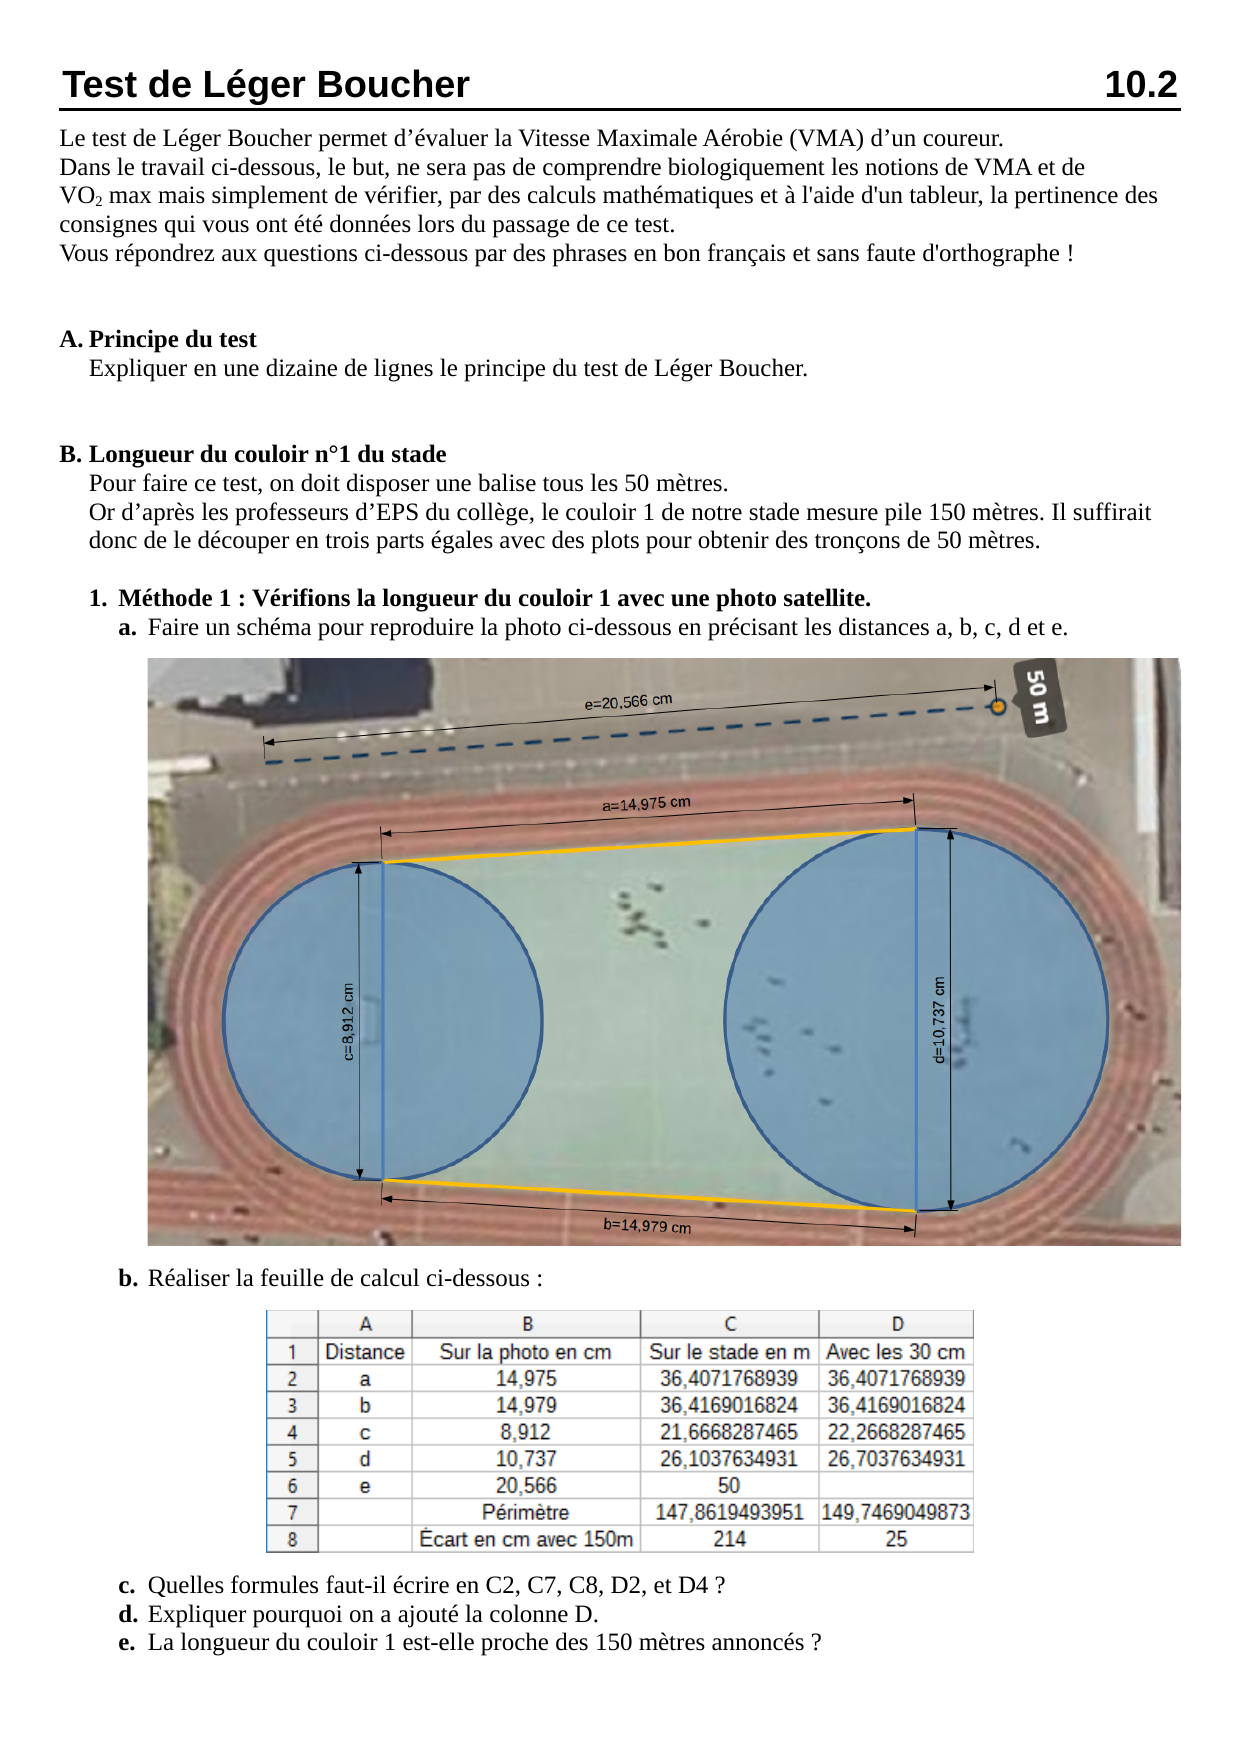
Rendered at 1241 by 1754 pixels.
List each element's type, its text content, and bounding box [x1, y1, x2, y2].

subtitle Test de Léger Boucher 10.2 [59, 59, 1181, 108]
list Expliquer pourquoi on a ajouté la colonne D. [118, 1599, 1181, 1627]
picture [147, 658, 1182, 1246]
text Vous répondrez aux questions ci-dessous par des phrases en bon français et sans faute d'orthographe ! [59, 238, 1181, 267]
text Dans le travail ci-dessous, le but, ne sera pas de comprendre biologiquement les notions de VMA et de VO2 max mais simplement de vérifier, par des calculs mathématiques et à l'aide d'un tableur, la pertinence des consignes qui vous ont été données lors du passage de ce test. [59, 152, 1181, 238]
list Quelles formules faut-il écrire en C2, C7, C8, D2, et D4 ? [118, 1570, 1181, 1599]
list La longueur du couloir 1 est-elle proche des 150 mètres annoncés ? [118, 1627, 1181, 1656]
list Méthode 1 : Vérifions la longueur du couloir 1 avec une photo satellite. [89, 583, 1181, 612]
list Réaliser la feuille de calcul ci-dessous : [118, 641, 1181, 1292]
list Faire un schéma pour reproduire la photo ci-dessous en précisant les distances a, b, c, d et e. [118, 612, 1181, 641]
list Principe du test Expliquer en une dizaine de lignes le principe du test de Léger Boucher. [59, 324, 1181, 382]
picture [266, 1310, 974, 1553]
list Longueur du couloir n°1 du stade Pour faire ce test, on doit disposer une balise tous les 50 mètres. Or d’après les professeurs d’EPS du collège, le couloir 1 de notre stade mesure pile 150 mètres. Il suffirait donc de le découper en trois parts égales avec des plots pour obtenir des tronçons de 50 mètres. [59, 439, 1181, 554]
text Le test de Léger Boucher permet d’évaluer la Vitesse Maximale Aérobie (VMA) d’un coureur. [59, 123, 1181, 152]
